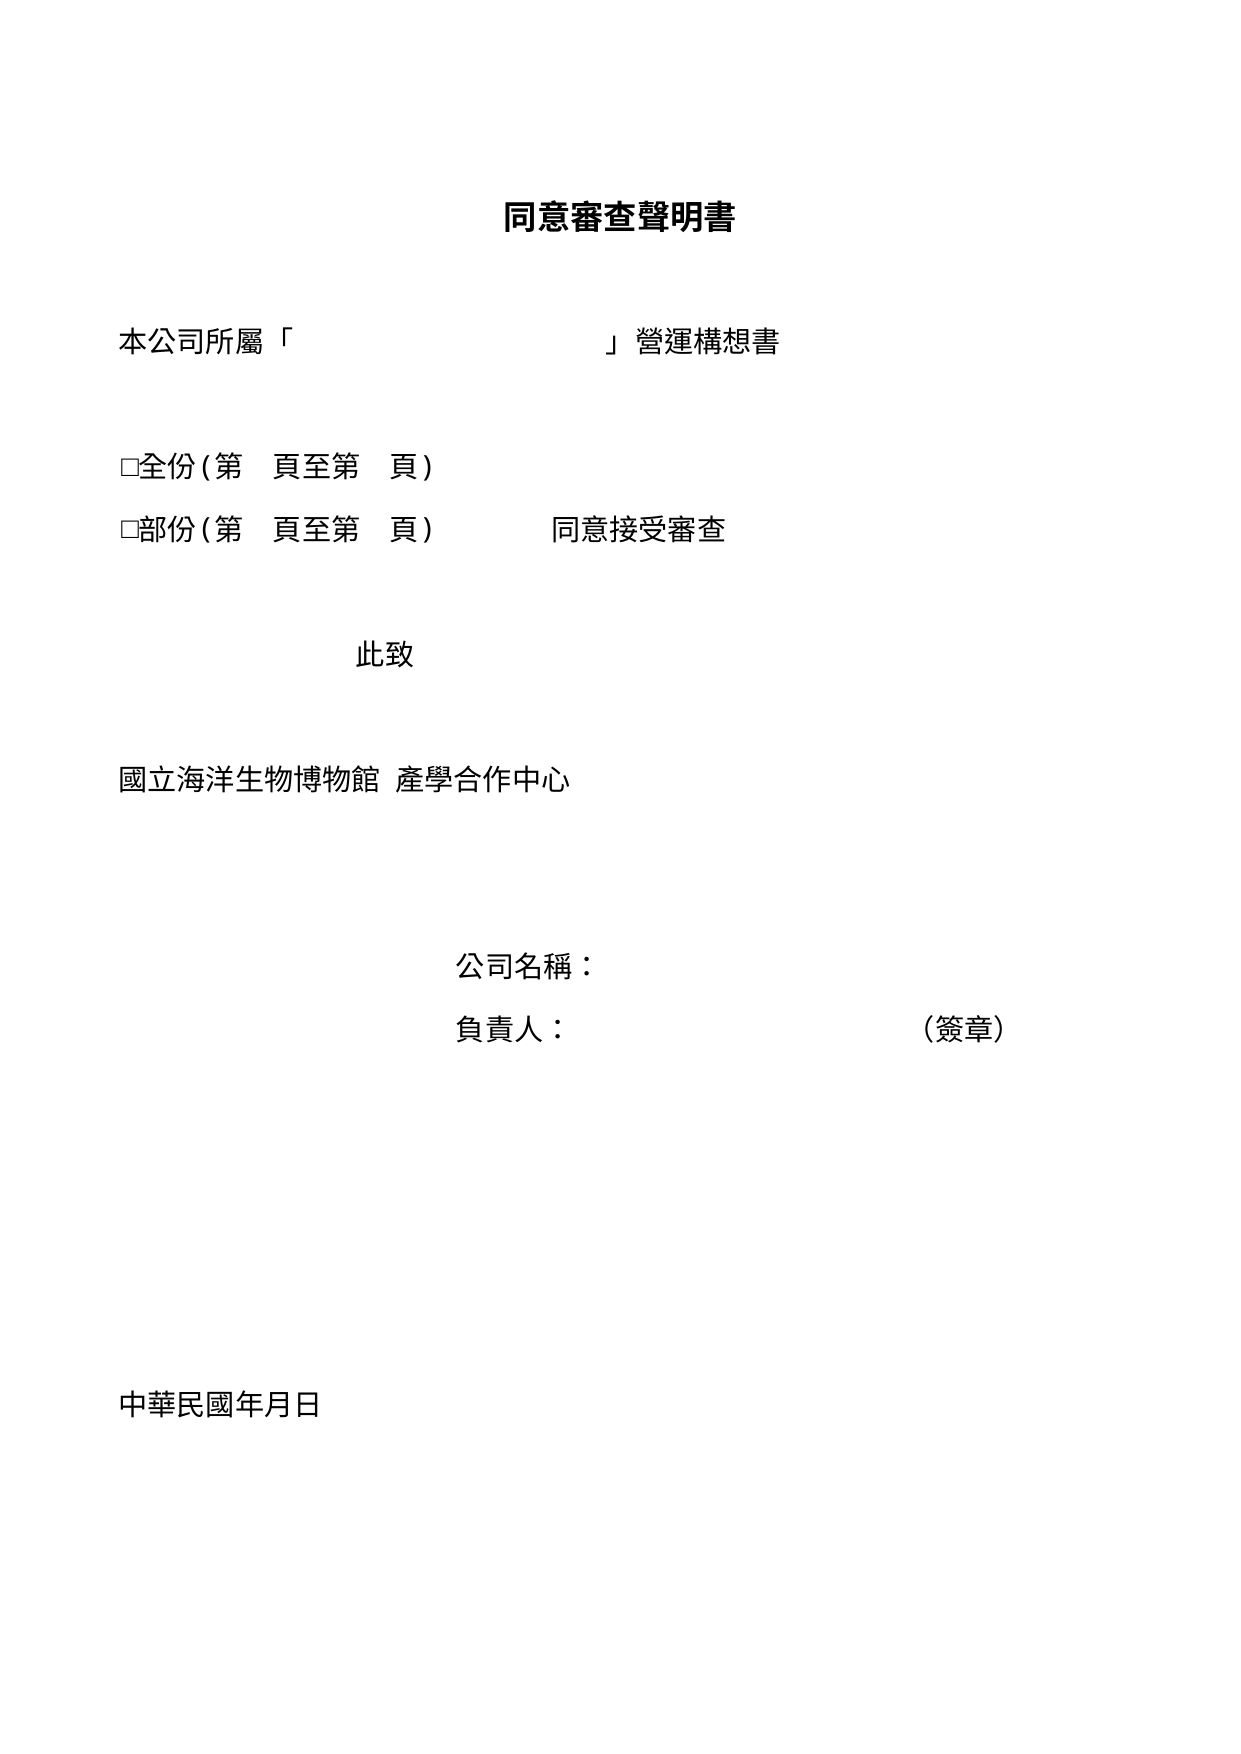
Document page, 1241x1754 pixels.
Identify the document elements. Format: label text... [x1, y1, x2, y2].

text 國立海洋生物博物館 產學合作中心 [118, 736, 1122, 798]
text 此致 [356, 611, 1122, 673]
text 本公司所屬「 」營運構想書 [118, 298, 1122, 361]
text 中華民國年月日 [118, 1361, 1122, 1423]
text 公司名稱： [456, 923, 1122, 986]
text 同意審查聲明書 [118, 173, 1122, 236]
table_header 同意接受審查 [515, 423, 1045, 548]
table_header □全份(第 頁至第 頁) □部份(第 頁至第 頁) [118, 423, 515, 548]
text 負責人： （簽章） [456, 986, 1122, 1048]
